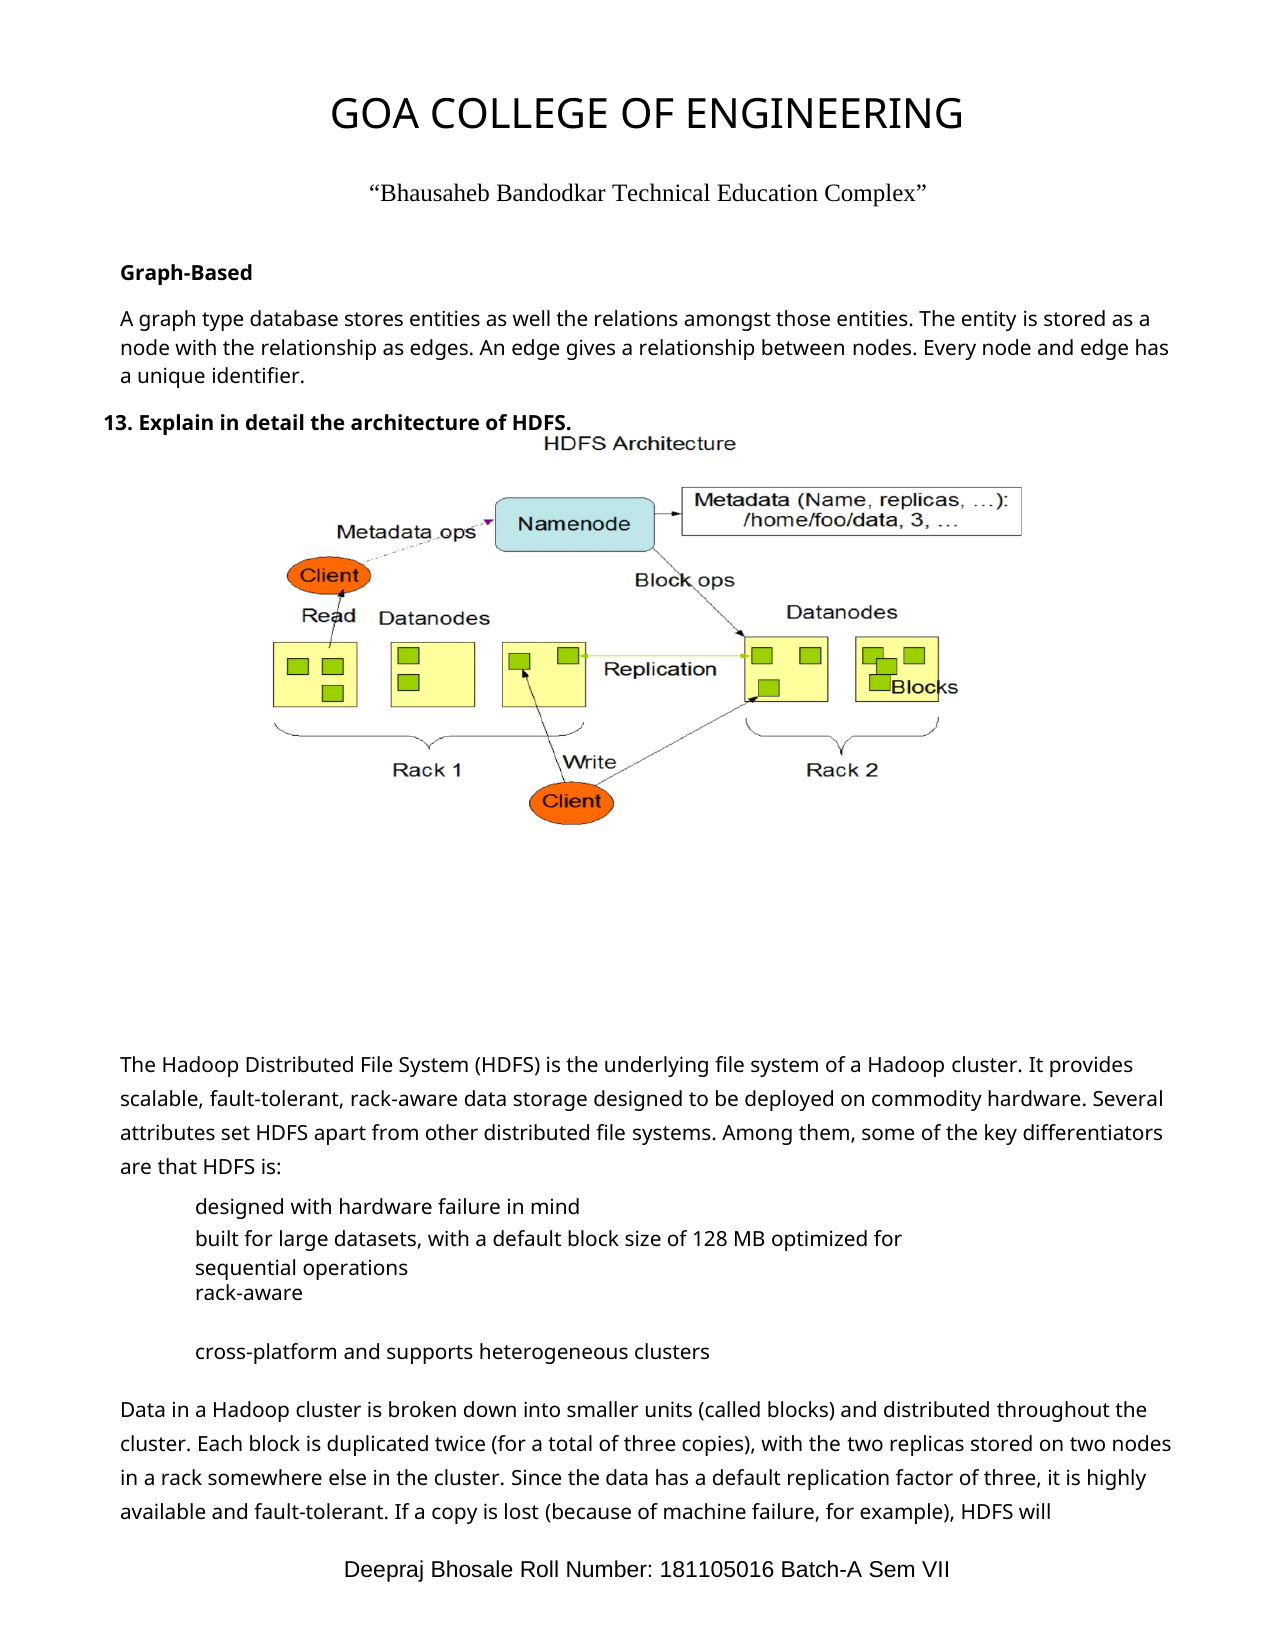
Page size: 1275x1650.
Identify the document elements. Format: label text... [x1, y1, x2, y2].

text cross-platform and supports heterogeneous clusters [195, 1339, 1191, 1364]
text built for large datasets, with a default block size of 128 MB optimized for sequential operations [195, 1223, 945, 1281]
text Data in a Hadoop cluster is broken down into smaller units (called blocks) and distributed throughout the cluster. Each block is duplicated twice (for a total of three copies), with the two replicas stored on two nodes in a rack somewhere else in the cluster. Since the data has a default replication factor of three, it is highly available and fault-tolerant. If a copy is lost (because of machine failure, for example), HDFS will [120, 1390, 1179, 1526]
text A graph type database stores entities as well the relations amongst those entities. The entity is stored as a node with the relationship as edges. An edge gives a relationship between nodes. Every node and edge has a unique identifier. [120, 303, 1174, 389]
text The Hadoop Distributed File System (HDFS) is the underlying file system of a Hadoop cluster. It provides scalable, fault-tolerant, rack-aware data storage designed to be deployed on commodity hardware. Several attributes set HDFS apart from other distributed file systems. Among them, some of the key differentiators are that HDFS is: [120, 1046, 1174, 1181]
picture [272, 436, 1022, 825]
text Graph-Based [120, 260, 1191, 285]
text rack-aware [195, 1281, 1191, 1306]
text designed with hardware failure in mind [195, 1194, 1191, 1219]
text 13. Explain in detail the architecture of HDFS. [103, 408, 1174, 436]
